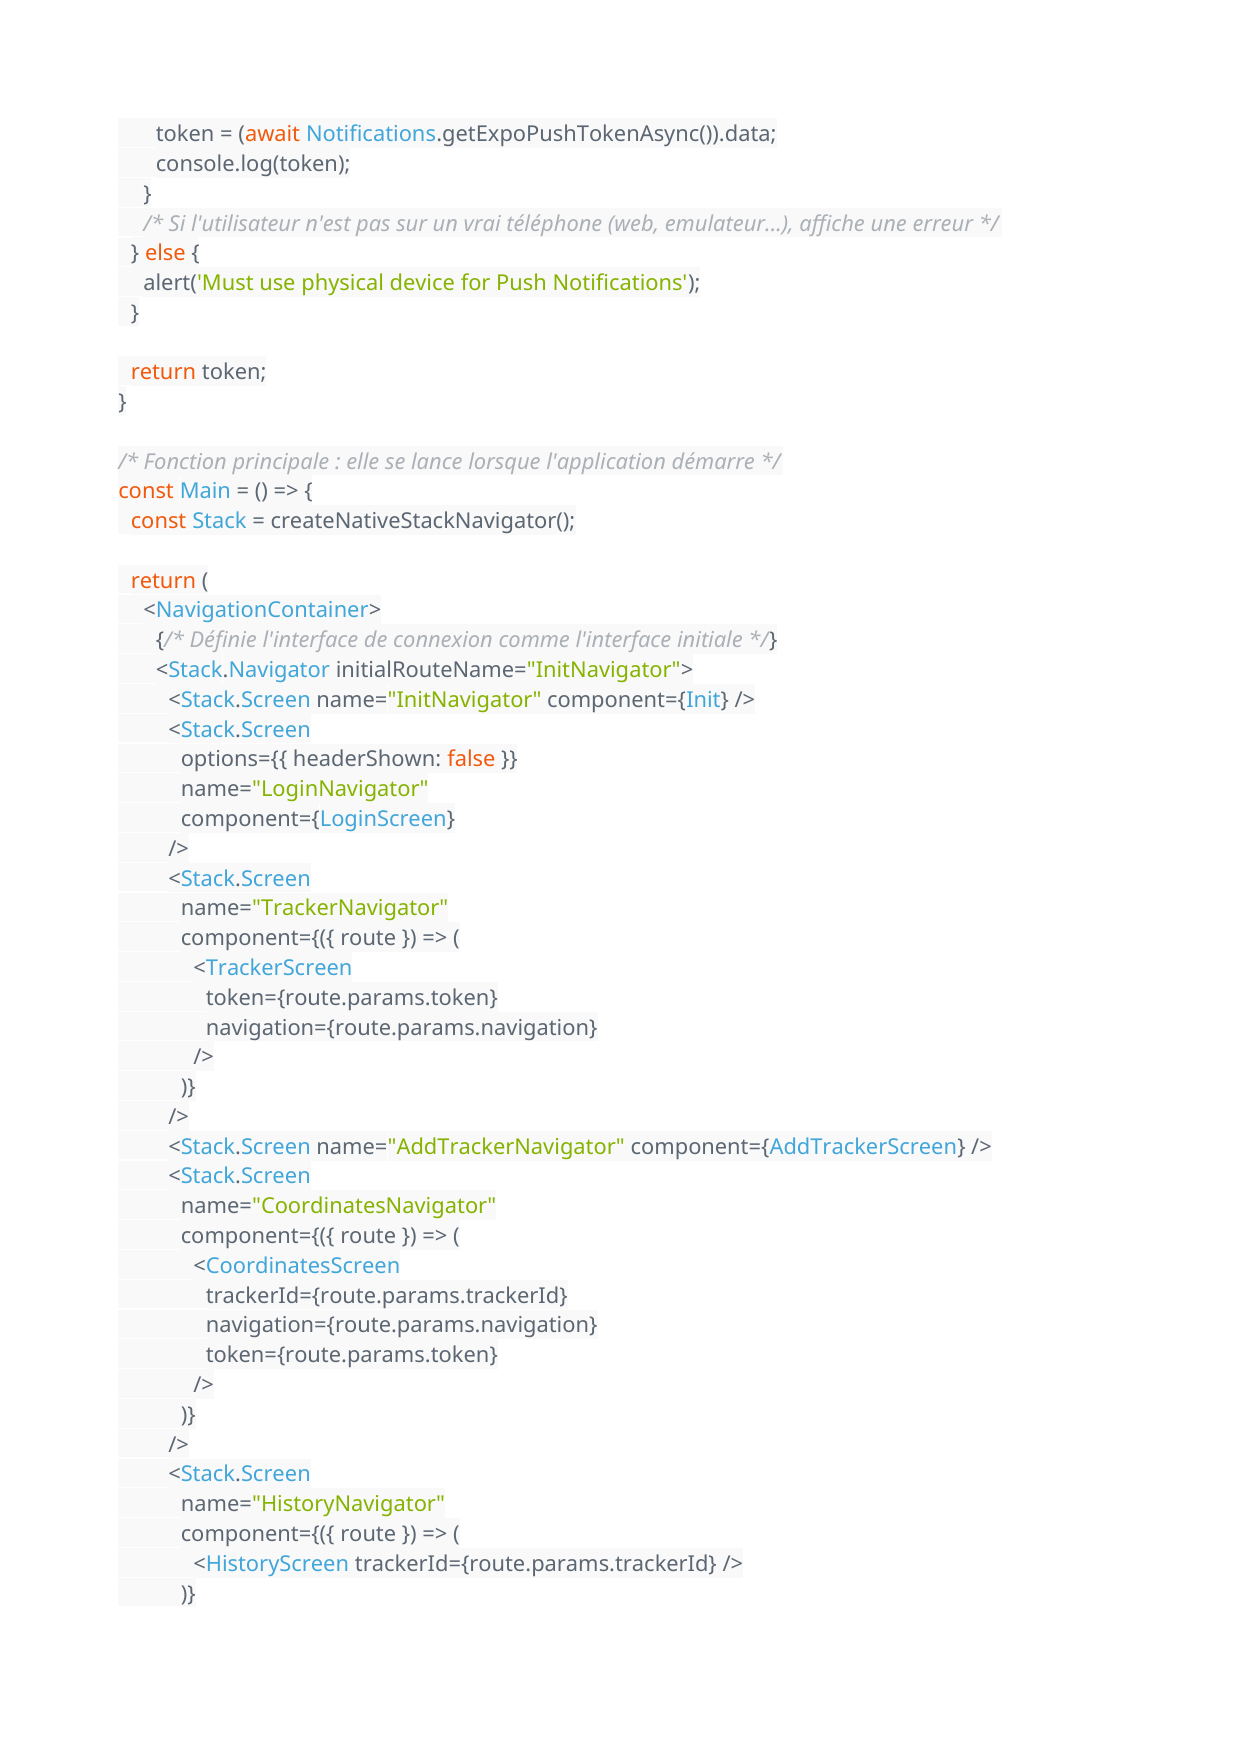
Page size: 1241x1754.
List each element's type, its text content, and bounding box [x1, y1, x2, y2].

text <Stack.Screen [118, 1161, 1122, 1190]
text component={({ route }) => ( [118, 922, 1122, 952]
text )} [118, 1071, 1122, 1101]
text } [118, 386, 1122, 416]
text console.log(token); [118, 148, 1122, 178]
text name="CoordinatesNavigator" [118, 1190, 1122, 1220]
text name="LoginNavigator" [118, 773, 1122, 803]
text <NavigationContainer> [118, 594, 1122, 624]
text navigation={route.params.navigation} [118, 1012, 1122, 1041]
text alert('Must use physical device for Push Notifications'); [118, 267, 1122, 297]
text /> [118, 833, 1122, 863]
text /> [118, 1369, 1122, 1399]
text <TrackerScreen [118, 952, 1122, 982]
text } else { [118, 237, 1122, 267]
text <Stack.Screen [118, 714, 1122, 743]
text component={({ route }) => ( [118, 1518, 1122, 1548]
text <CoordinatesScreen [118, 1250, 1122, 1280]
text return token; [118, 356, 1122, 386]
text token={route.params.token} [118, 1339, 1122, 1369]
text const Main = () => { [118, 475, 1122, 505]
text <HistoryScreen trackerId={route.params.trackerId} /> [118, 1548, 1122, 1578]
text trackerId={route.params.trackerId} [118, 1280, 1122, 1309]
text } [118, 178, 1122, 207]
text )} [118, 1399, 1122, 1429]
text )} [118, 1578, 1122, 1607]
text component={({ route }) => ( [118, 1220, 1122, 1250]
text /* Fonction principale : elle se lance lorsque l'application démarre */ [118, 446, 1122, 475]
text name="HistoryNavigator" [118, 1488, 1122, 1518]
text <Stack.Screen name="AddTrackerNavigator" component={AddTrackerScreen} /> [118, 1131, 1122, 1161]
text component={LoginScreen} [118, 803, 1122, 833]
text navigation={route.params.navigation} [118, 1309, 1122, 1339]
text <Stack.Screen [118, 1458, 1122, 1488]
text /> [118, 1429, 1122, 1458]
text token={route.params.token} [118, 982, 1122, 1012]
text token = (await Notifications.getExpoPushTokenAsync()).data; [118, 118, 1122, 148]
text /> [118, 1041, 1122, 1071]
text <Stack.Screen name="InitNavigator" component={Init} /> [118, 684, 1122, 714]
text return ( [118, 565, 1122, 594]
text {/* Définie l'interface de connexion comme l'interface initiale */} [118, 624, 1122, 654]
text /> [118, 1101, 1122, 1131]
text /* Si l'utilisateur n'est pas sur un vrai téléphone (web, emulateur...), affiche une erreur */ [118, 207, 1122, 237]
text options={{ headerShown: false }} [118, 743, 1122, 773]
text <Stack.Navigator initialRouteName="InitNavigator"> [118, 654, 1122, 684]
text } [118, 297, 1122, 327]
text name="TrackerNavigator" [118, 892, 1122, 922]
text <Stack.Screen [118, 863, 1122, 892]
text const Stack = createNativeStackNavigator(); [118, 505, 1122, 535]
